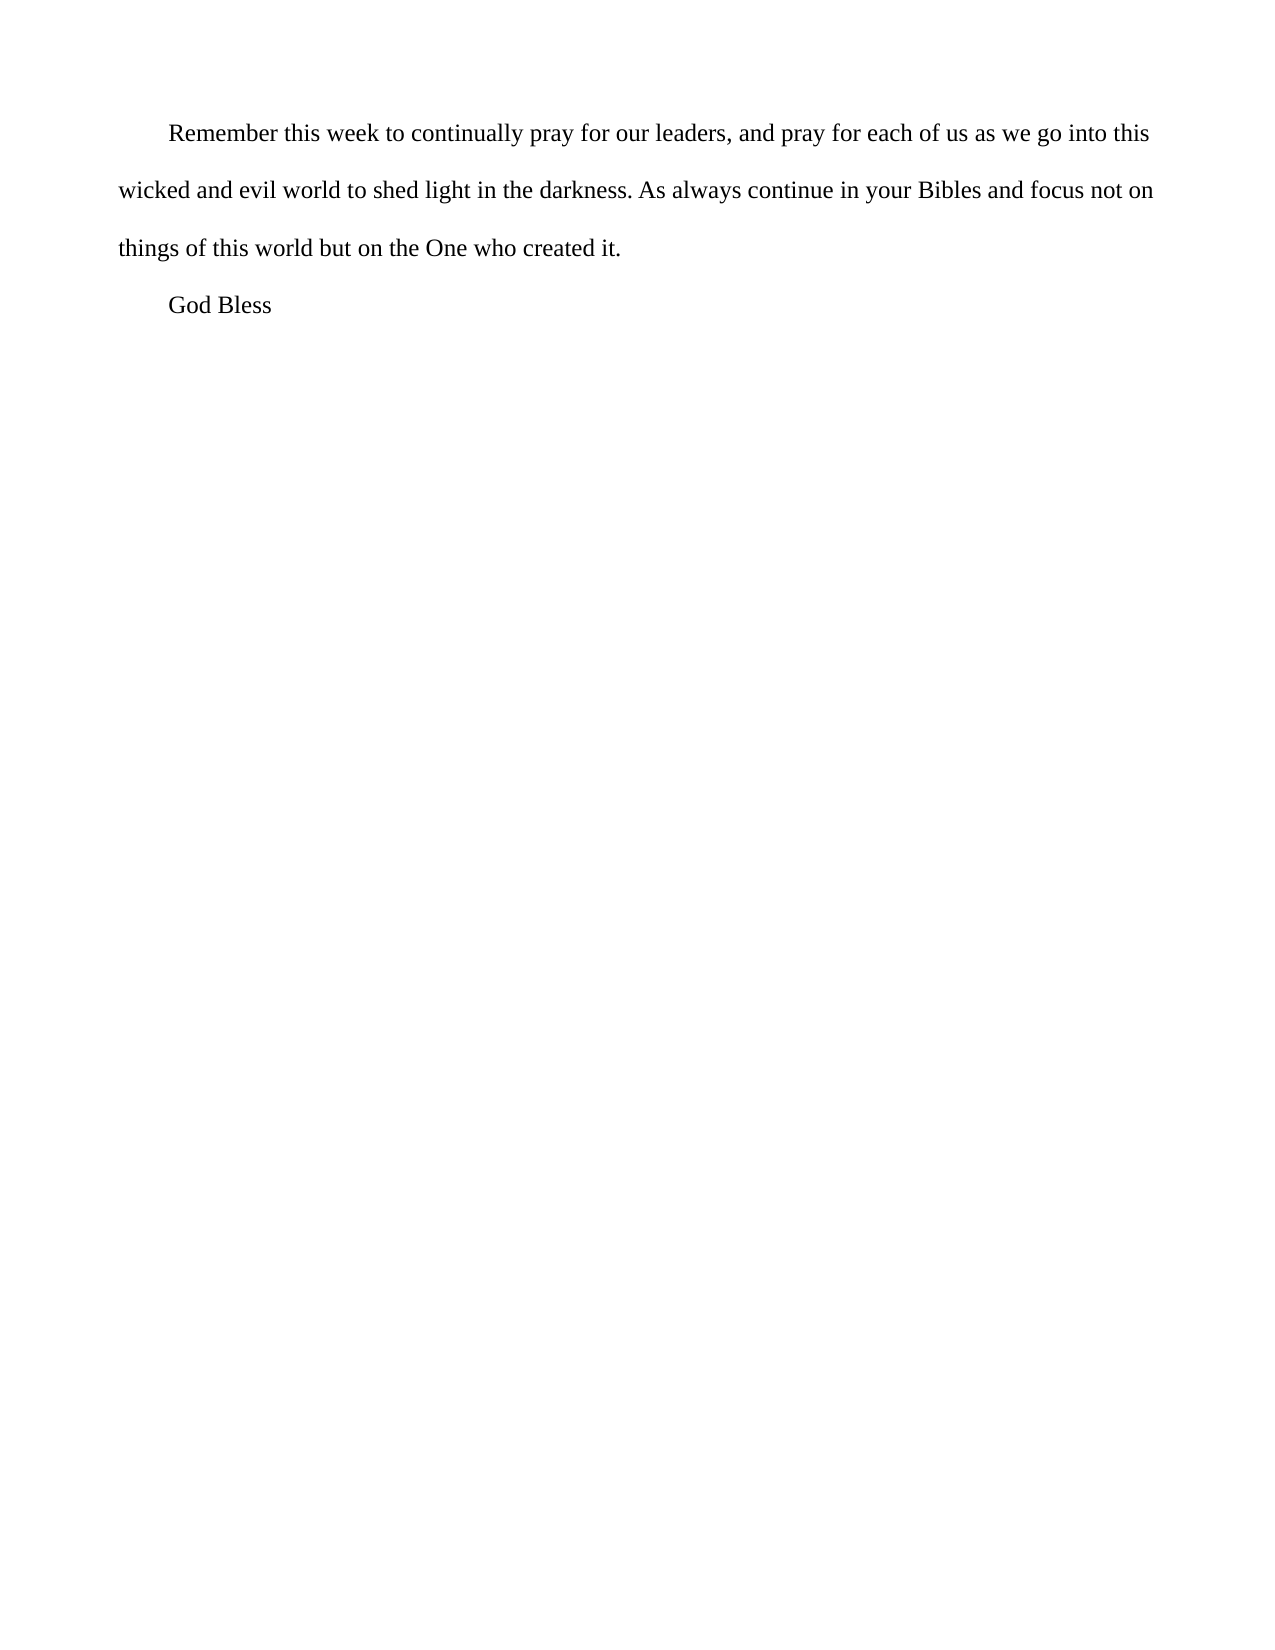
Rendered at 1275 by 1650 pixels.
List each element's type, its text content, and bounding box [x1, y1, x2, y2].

text Remember this week to continually pray for our leaders, and pray for each of us as we go into this wicked and evil world to shed light in the darkness. As always continue in your Bibles and focus not on things of this world but on the One who created it. [118, 118, 1157, 262]
text God Bless [118, 291, 1157, 319]
